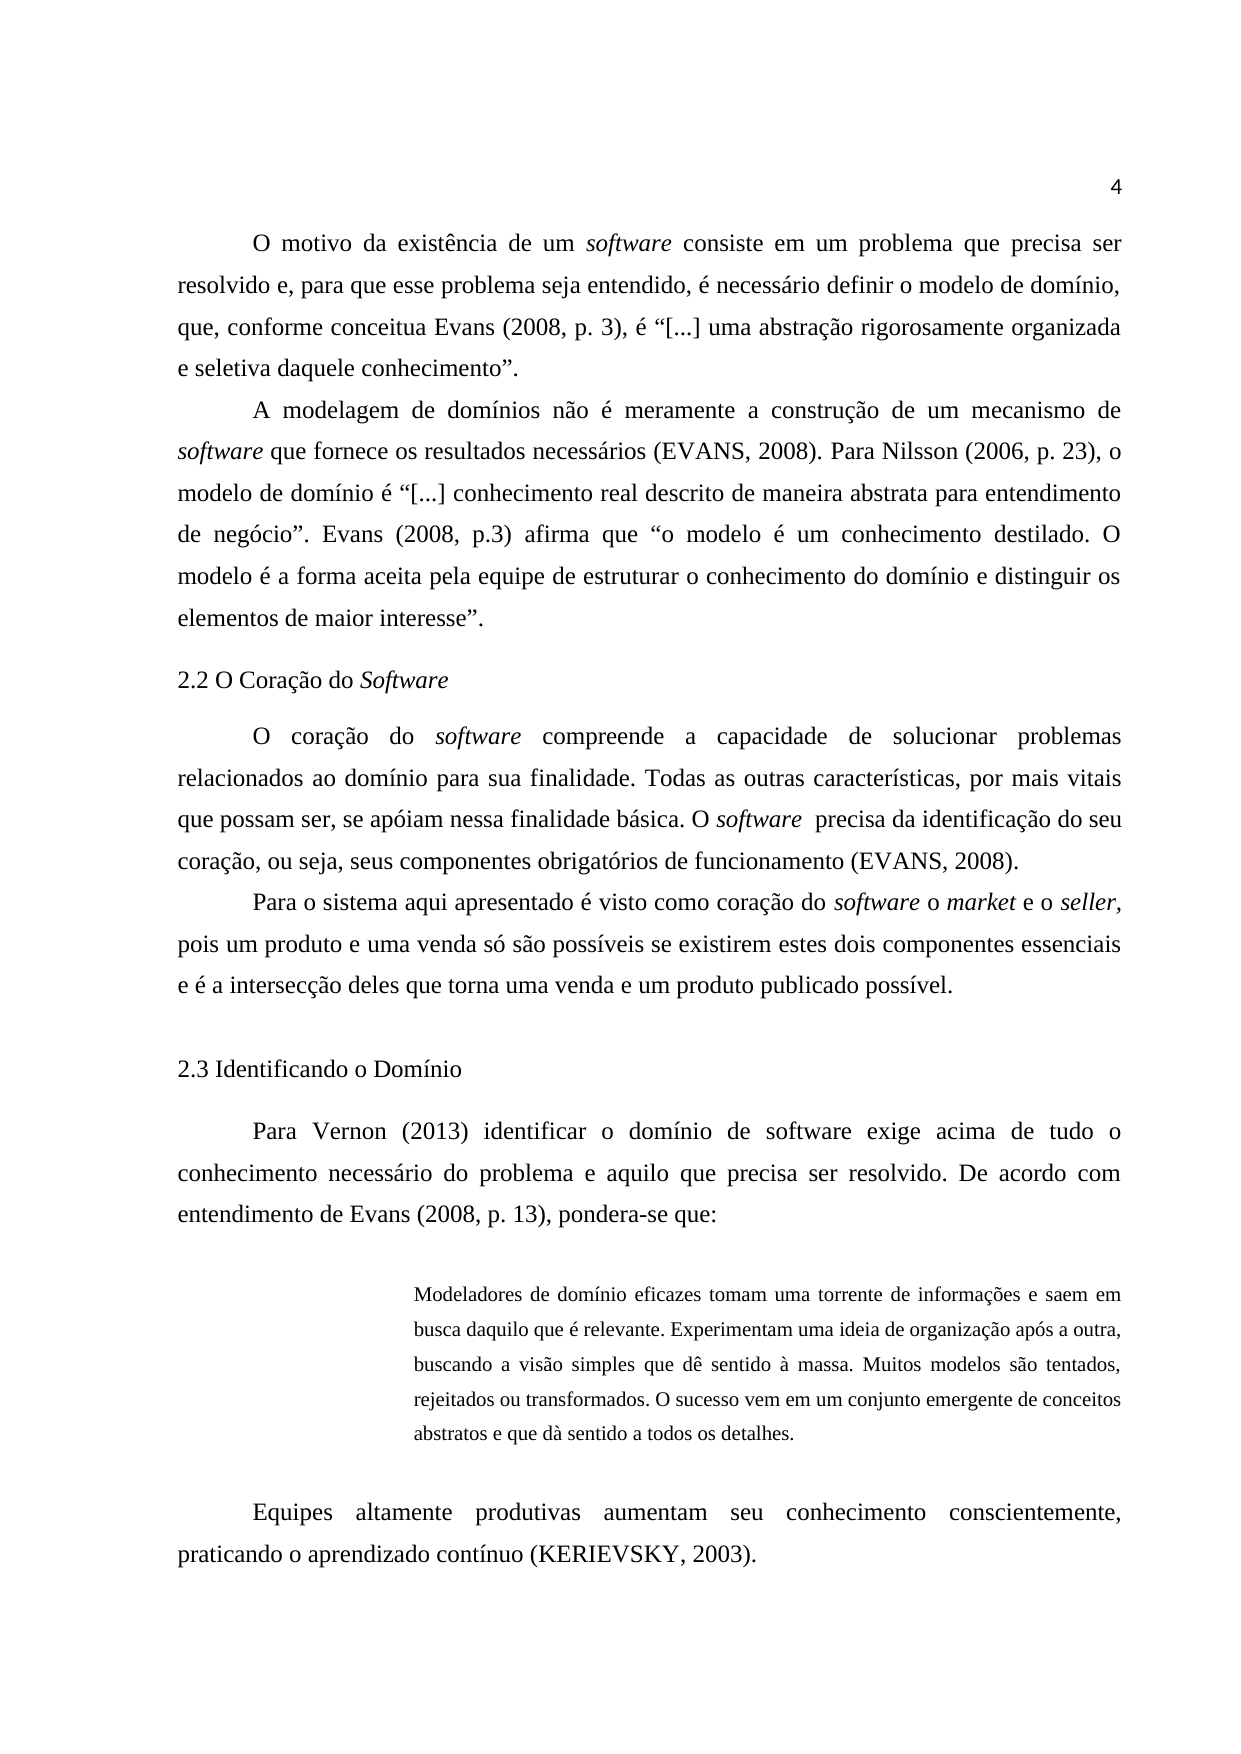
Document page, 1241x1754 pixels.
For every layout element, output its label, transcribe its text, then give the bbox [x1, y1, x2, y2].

text 2.3 Identificando o Domínio [177, 1055, 1122, 1082]
text Modeladores de domínio eficazes tomam uma torrente de informações e saem em busca daquilo que é relevante. Experimentam uma ideia de organização após a outra, buscando a visão simples que dê sentido à massa. Muitos modelos são tentados, rejeitados ou transformados. O sucesso vem em um conjunto emergente de conceitos abstratos e que dà sentido a todos os detalhes. [413, 1283, 1122, 1445]
text Equipes altamente produtivas aumentam seu conhecimento conscientemente, praticando o aprendizado contínuo (KERIEVSKY, 2003). [177, 1498, 1122, 1568]
text O coração do software compreende a capacidade de solucionar problemas relacionados ao domínio para sua finalidade. Todas as outras características, por mais vitais que possam ser, se apóiam nessa finalidade básica. O software precisa da identificação do seu coração, ou seja, seus componentes obrigatórios de funcionamento (EVANS, 2008). [177, 722, 1122, 874]
text O motivo da existência de um software consiste em um problema que precisa ser resolvido e, para que esse problema seja entendido, é necessário definir o modelo de domínio, que, conforme conceitua Evans (2008, p. 3), é “[...] uma abstração rigorosamente organizada e seletiva daquele conhecimento”. [177, 229, 1122, 382]
text A modelagem de domínios não é meramente a construção de um mecanismo de software que fornece os resultados necessários (EVANS, 2008). Para Nilsson (2006, p. 23), o modelo de domínio é “[...] conhecimento real descrito de maneira abstrata para entendimento de negócio”. Evans (2008, p.3) afirma que “o modelo é um conhecimento destilado. O modelo é a forma aceita pela equipe de estruturar o conhecimento do domínio e distinguir os elementos de maior interesse”. [177, 396, 1122, 631]
text Para Vernon (2013) identificar o domínio de software exige acima de tudo o conhecimento necessário do problema e aquilo que precisa ser resolvido. De acordo com entendimento de Evans (2008, p. 13), pondera-se que: [177, 1117, 1122, 1228]
text 2.2 O Coração do Software [177, 666, 1122, 694]
text Para o sistema aqui apresentado é visto como coração do software o market e o seller, pois um produto e uma venda só são possíveis se existirem estes dois componentes essenciais e é a intersecção deles que torna uma venda e um produto publicado possível. [177, 888, 1122, 999]
